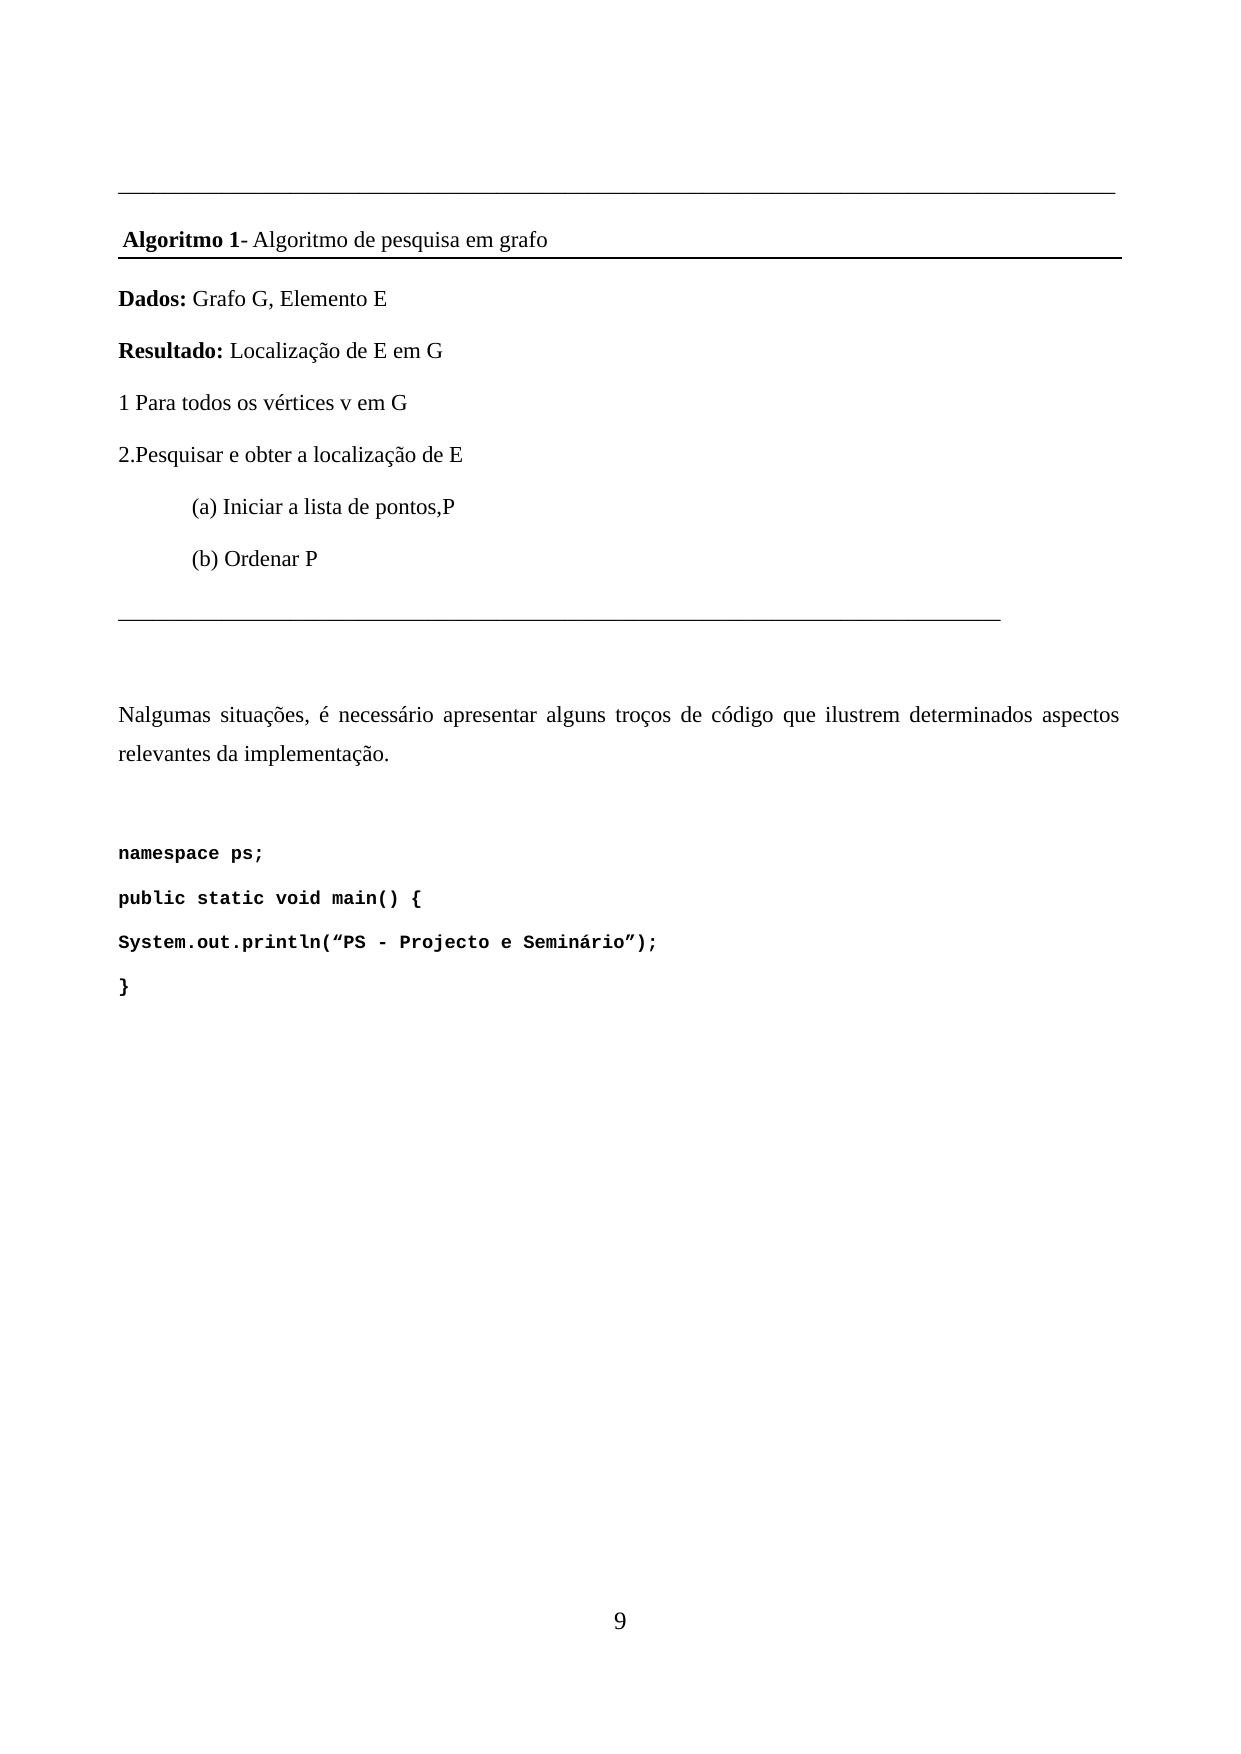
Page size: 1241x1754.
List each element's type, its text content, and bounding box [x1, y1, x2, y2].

text Nalgumas situações, é necessário apresentar alguns troços de código que ilustrem determinados aspectos relevantes da implementação. [118, 701, 1122, 767]
text (a) Iniciar a lista de pontos,P [118, 493, 1122, 519]
text public static void main() { [118, 888, 1122, 910]
text Algoritmo 1- Algoritmo de pesquisa em grafo [118, 222, 1122, 257]
text namespace ps; [118, 844, 1122, 865]
text 2.Pesquisar e obter a localização de E [118, 441, 1122, 467]
text _____________________________________________________________________________ [118, 597, 1122, 623]
text (b) Ordenar P [118, 545, 1122, 571]
text } [118, 977, 1122, 998]
text _______________________________________________________________________________________ [118, 170, 1122, 196]
text Dados: Grafo G, Elemento E [118, 285, 1122, 311]
text 1 Para todos os vértices v em G [118, 389, 1122, 415]
text Resultado: Localização de E em G [118, 337, 1122, 363]
text System.out.println(“PS - Projecto e Seminário”); [118, 933, 1122, 954]
